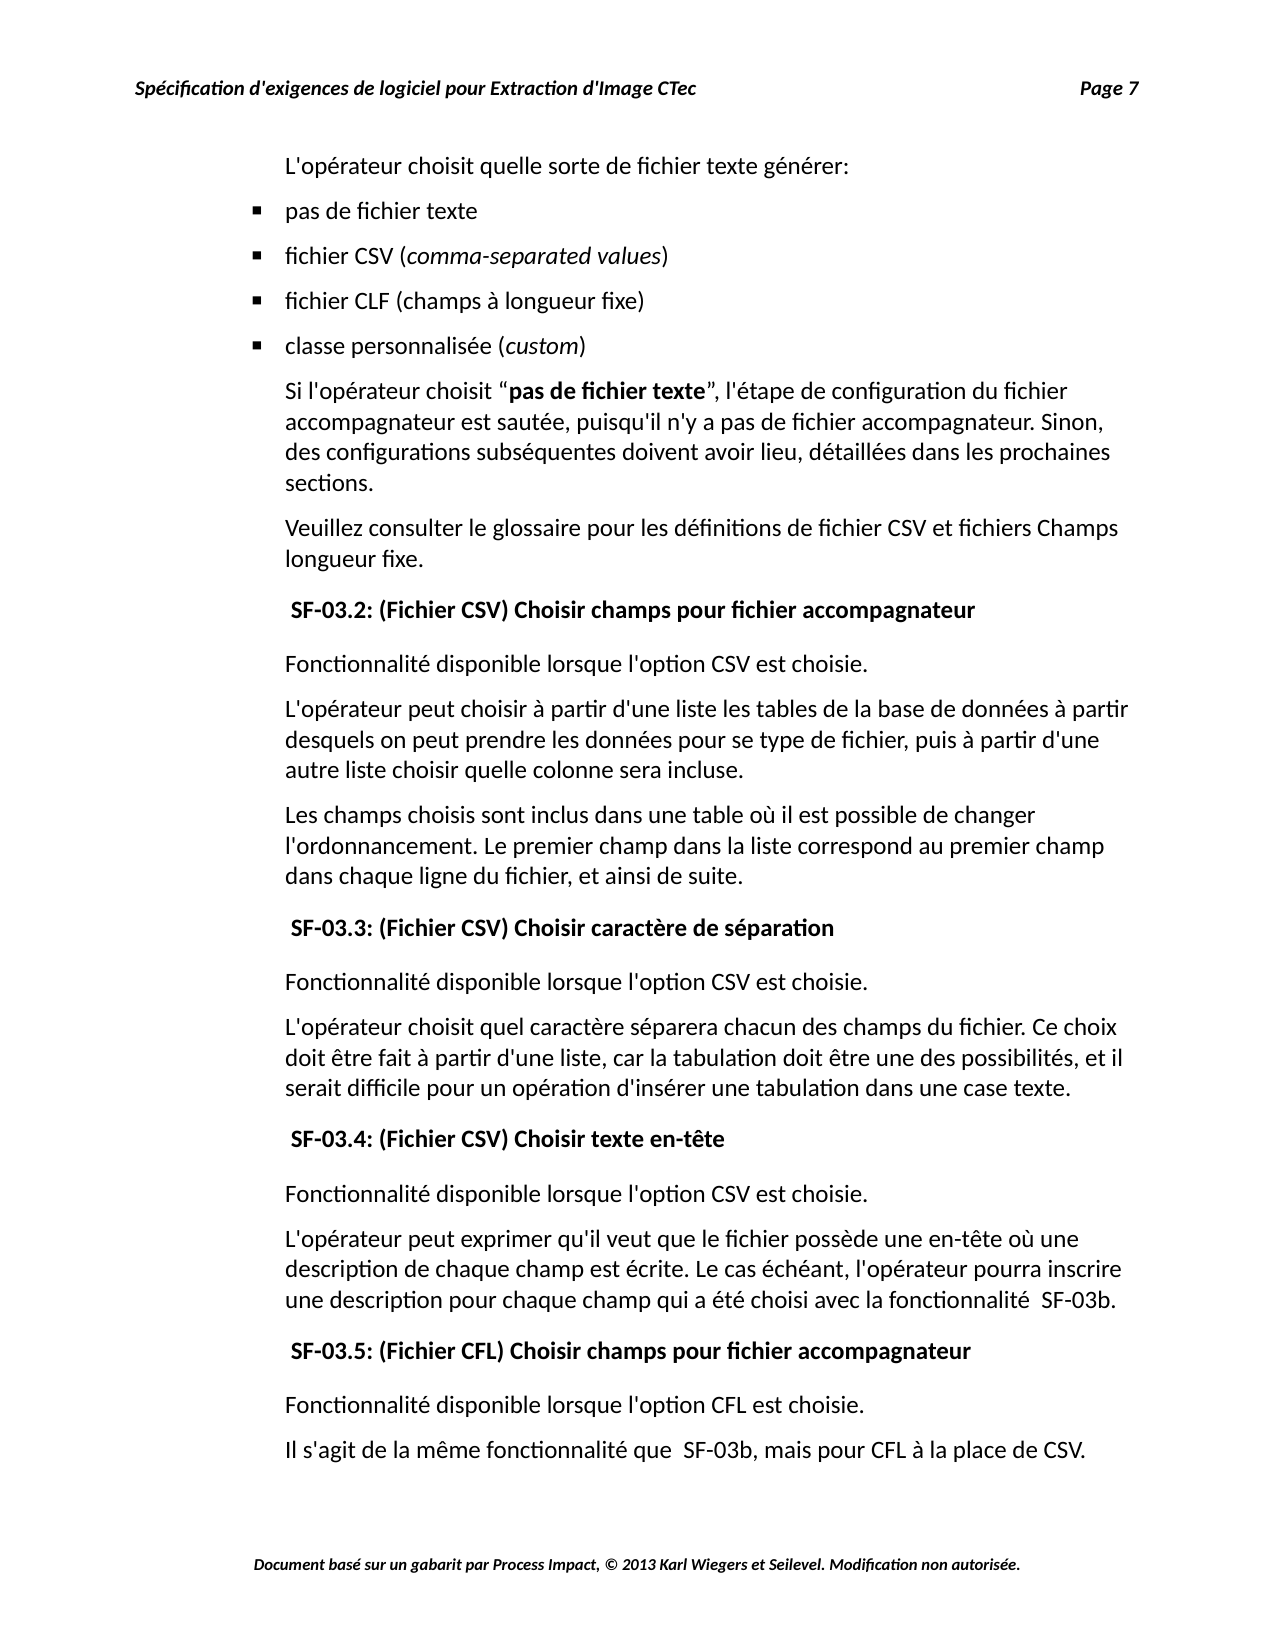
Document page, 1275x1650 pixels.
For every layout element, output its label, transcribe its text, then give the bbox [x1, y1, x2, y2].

subtitle SF-03.3: (Fichier CSV) Choisir caractère de séparation [247, 916, 1140, 941]
list Veuillez consulter le glossaire pour les définitions de fichier CSV et fichiers Champs longueur fixe. [247, 512, 1140, 573]
list L'opérateur peut exprimer qu'il veut que le fichier possède une en-tête où une description de chaque champ est écrite. Le cas échéant, l'opérateur pourra inscrire une description pour chaque champ qui a été choisi avec la fonctionnalité SF-03b. [247, 1223, 1140, 1314]
list pas de fichier texte [247, 195, 1140, 226]
list Fonctionnalité disponible lorsque l'option CSV est choisie. [247, 1178, 1140, 1208]
list Fonctionnalité disponible lorsque l'option CSV est choisie. [247, 966, 1140, 997]
list L'opérateur choisit quelle sorte de fichier texte générer: [247, 150, 1140, 181]
list Il s'agit de la même fonctionnalité que SF-03b, mais pour CFL à la place de CSV. [247, 1434, 1140, 1465]
list fichier CSV (comma-separated values) [247, 240, 1140, 271]
list L'opérateur choisit quel caractère séparera chacun des champs du fichier. Ce choix doit être fait à partir d'une liste, car la tabulation doit être une des possibilités, et il serait difficile pour un opération d'insérer une tabulation dans une case texte. [247, 1011, 1140, 1103]
list fichier CLF (champs à longueur fixe) [247, 285, 1140, 316]
subtitle SF-03.2: (Fichier CSV) Choisir champs pour fichier accompagnateur [247, 598, 1140, 623]
list Les champs choisis sont inclus dans une table où il est possible de changer l'ordonnancement. Le premier champ dans la liste correspond au premier champ dans chaque ligne du fichier, et ainsi de suite. [247, 799, 1140, 891]
list Fonctionnalité disponible lorsque l'option CFL est choisie. [247, 1389, 1140, 1420]
subtitle SF-03.5: (Fichier CFL) Choisir champs pour fichier accompagnateur [247, 1339, 1140, 1364]
list Si l'opérateur choisit “pas de fichier texte”, l'étape de configuration du fichier accompagnateur est sautée, puisqu'il n'y a pas de fichier accompagnateur. Sinon, des configurations subséquentes doivent avoir lieu, détaillées dans les prochaines sections. [247, 376, 1140, 498]
list Fonctionnalité disponible lorsque l'option CSV est choisie. [247, 648, 1140, 679]
list L'opérateur peut choisir à partir d'une liste les tables de la base de données à partir desquels on peut prendre les données pour se type de fichier, puis à partir d'une autre liste choisir quelle colonne sera incluse. [247, 693, 1140, 785]
list classe personnalisée (custom) [247, 330, 1140, 361]
subtitle SF-03.4: (Fichier CSV) Choisir texte en-tête [247, 1128, 1140, 1153]
